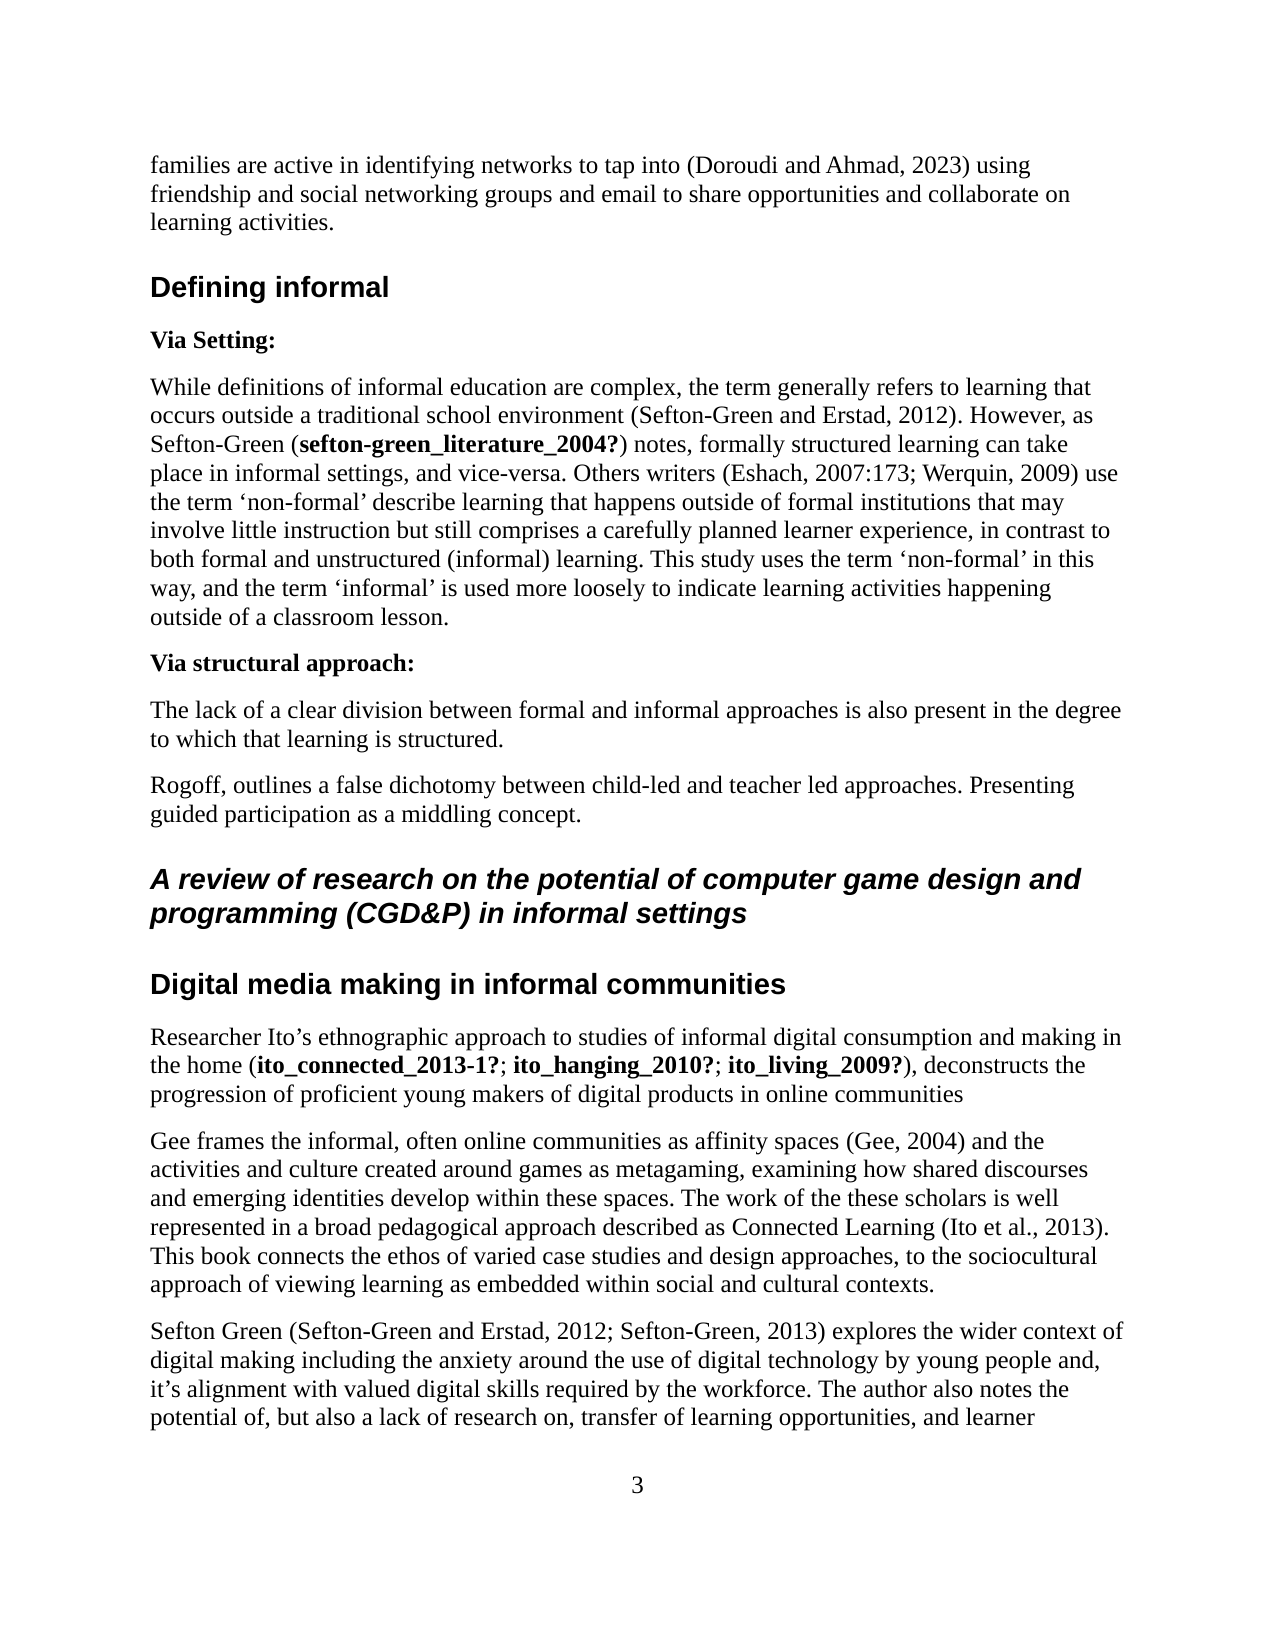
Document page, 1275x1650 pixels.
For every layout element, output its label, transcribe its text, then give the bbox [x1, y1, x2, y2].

text While definitions of informal education are complex, the term generally refers to learning that occurs outside a traditional school environment (Sefton-Green and Erstad, 2012). However, as Sefton-Green (sefton-green_literature_2004?) notes, formally structured learning can take place in informal settings, and vice-versa. Others writers (Eshach, 2007:173; Werquin, 2009) use the term ‘non-formal’ describe learning that happens outside of formal institutions that may involve little instruction but still comprises a carefully planned learner experience, in contrast to both formal and unstructured (informal) learning. This study uses the term ‘non-formal’ in this way, and the term ‘informal’ is used more loosely to indicate learning activities happening outside of a classroom lesson. [150, 372, 1125, 631]
text The lack of a clear division between formal and informal approaches is also present in the degree to which that learning is structured. [150, 695, 1125, 753]
text Via structural approach: [150, 648, 1125, 677]
subtitle Defining informal [150, 270, 1125, 304]
subtitle A review of research on the potential of computer game design and programming (CGD&P) in informal settings [150, 862, 1125, 929]
text Via Setting: [150, 325, 1125, 354]
text families are active in identifying networks to tap into (Doroudi and Ahmad, 2023) using friendship and social networking groups and email to share opportunities and collaborate on learning activities. [150, 150, 1125, 236]
text Rogoff, outlines a false dichotomy between child-led and teacher led approaches. Presenting guided participation as a middling concept. [150, 771, 1125, 828]
text Researcher Ito’s ethnographic approach to studies of informal digital consumption and making in the home (ito_connected_2013-1?; ito_hanging_2010?; ito_living_2009?), deconstructs the progression of proficient young makers of digital products in online communities [150, 1022, 1125, 1108]
text Sefton Green (Sefton-Green and Erstad, 2012; Sefton-Green, 2013) explores the wider context of digital making including the anxiety around the use of digital technology by young people and, it’s alignment with valued digital skills required by the workforce. The author also notes the potential of, but also a lack of research on, transfer of learning opportunities, and learner [150, 1316, 1125, 1431]
subtitle Digital media making in informal communities [150, 967, 1125, 1000]
text Gee frames the informal, often online communities as affinity spaces (Gee, 2004) and the activities and culture created around games as metagaming, examining how shared discourses and emerging identities develop within these spaces. The work of the these scholars is well represented in a broad pedagogical approach described as Connected Learning (Ito et al., 2013). This book connects the ethos of varied case studies and design approaches, to the sociocultural approach of viewing learning as embedded within social and cultural contexts. [150, 1126, 1125, 1298]
